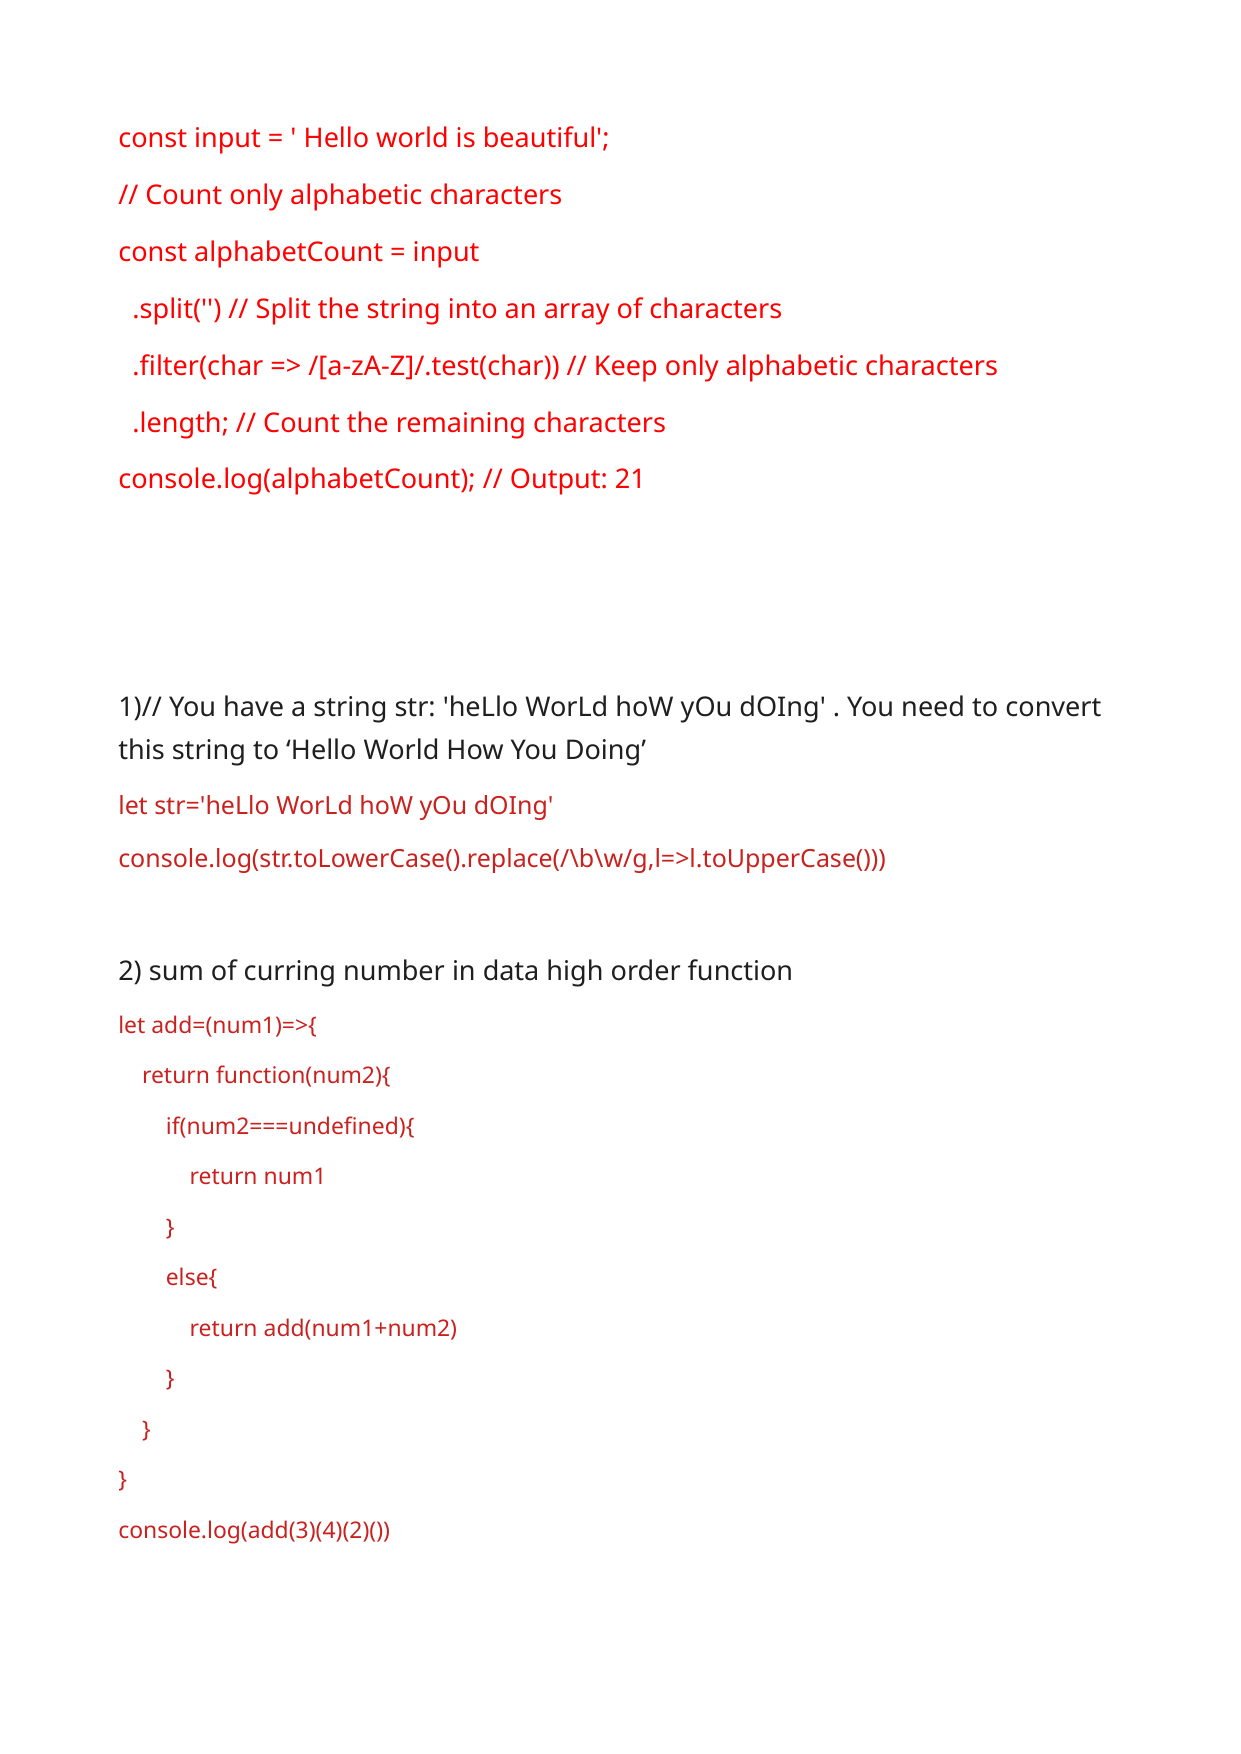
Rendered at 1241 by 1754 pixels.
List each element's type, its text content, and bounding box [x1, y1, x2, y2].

text console.log(add(3)(4)(2)()) [118, 1514, 1122, 1545]
text let add=(num1)=>{ [118, 1009, 1122, 1040]
text const input = ' Hello world is beautiful'; [118, 118, 1122, 155]
text console.log(str.toLowerCase().replace(/\b\w/g,l=>l.toUpperCase())) [118, 841, 1122, 875]
text 1)// You have a string str: 'heLlo WorLd hoW yOu dOIng' . You need to convert this string to ‘Hello World How You Doing’ [118, 688, 1122, 767]
text console.log(alphabetCount); // Output: 21 [118, 460, 1122, 497]
text .length; // Count the remaining characters [118, 403, 1122, 440]
text 2) sum of curring number in data high order function [118, 952, 1122, 989]
text // Count only alphabetic characters [118, 175, 1122, 212]
text } [118, 1211, 1122, 1242]
text return num1 [118, 1160, 1122, 1192]
text .filter(char => /[a-zA-Z]/.test(char)) // Keep only alphabetic characters [118, 346, 1122, 383]
text .split('') // Split the string into an array of characters [118, 289, 1122, 326]
text } [118, 1463, 1122, 1495]
text else{ [118, 1261, 1122, 1293]
text const alphabetCount = input [118, 232, 1122, 269]
text let str='heLlo WorLd hoW yOu dOIng' [118, 787, 1122, 821]
text return function(num2){ [118, 1059, 1122, 1091]
text } [118, 1362, 1122, 1394]
text } [118, 1413, 1122, 1444]
text return add(num1+num2) [118, 1312, 1122, 1343]
text if(num2===undefined){ [118, 1110, 1122, 1141]
